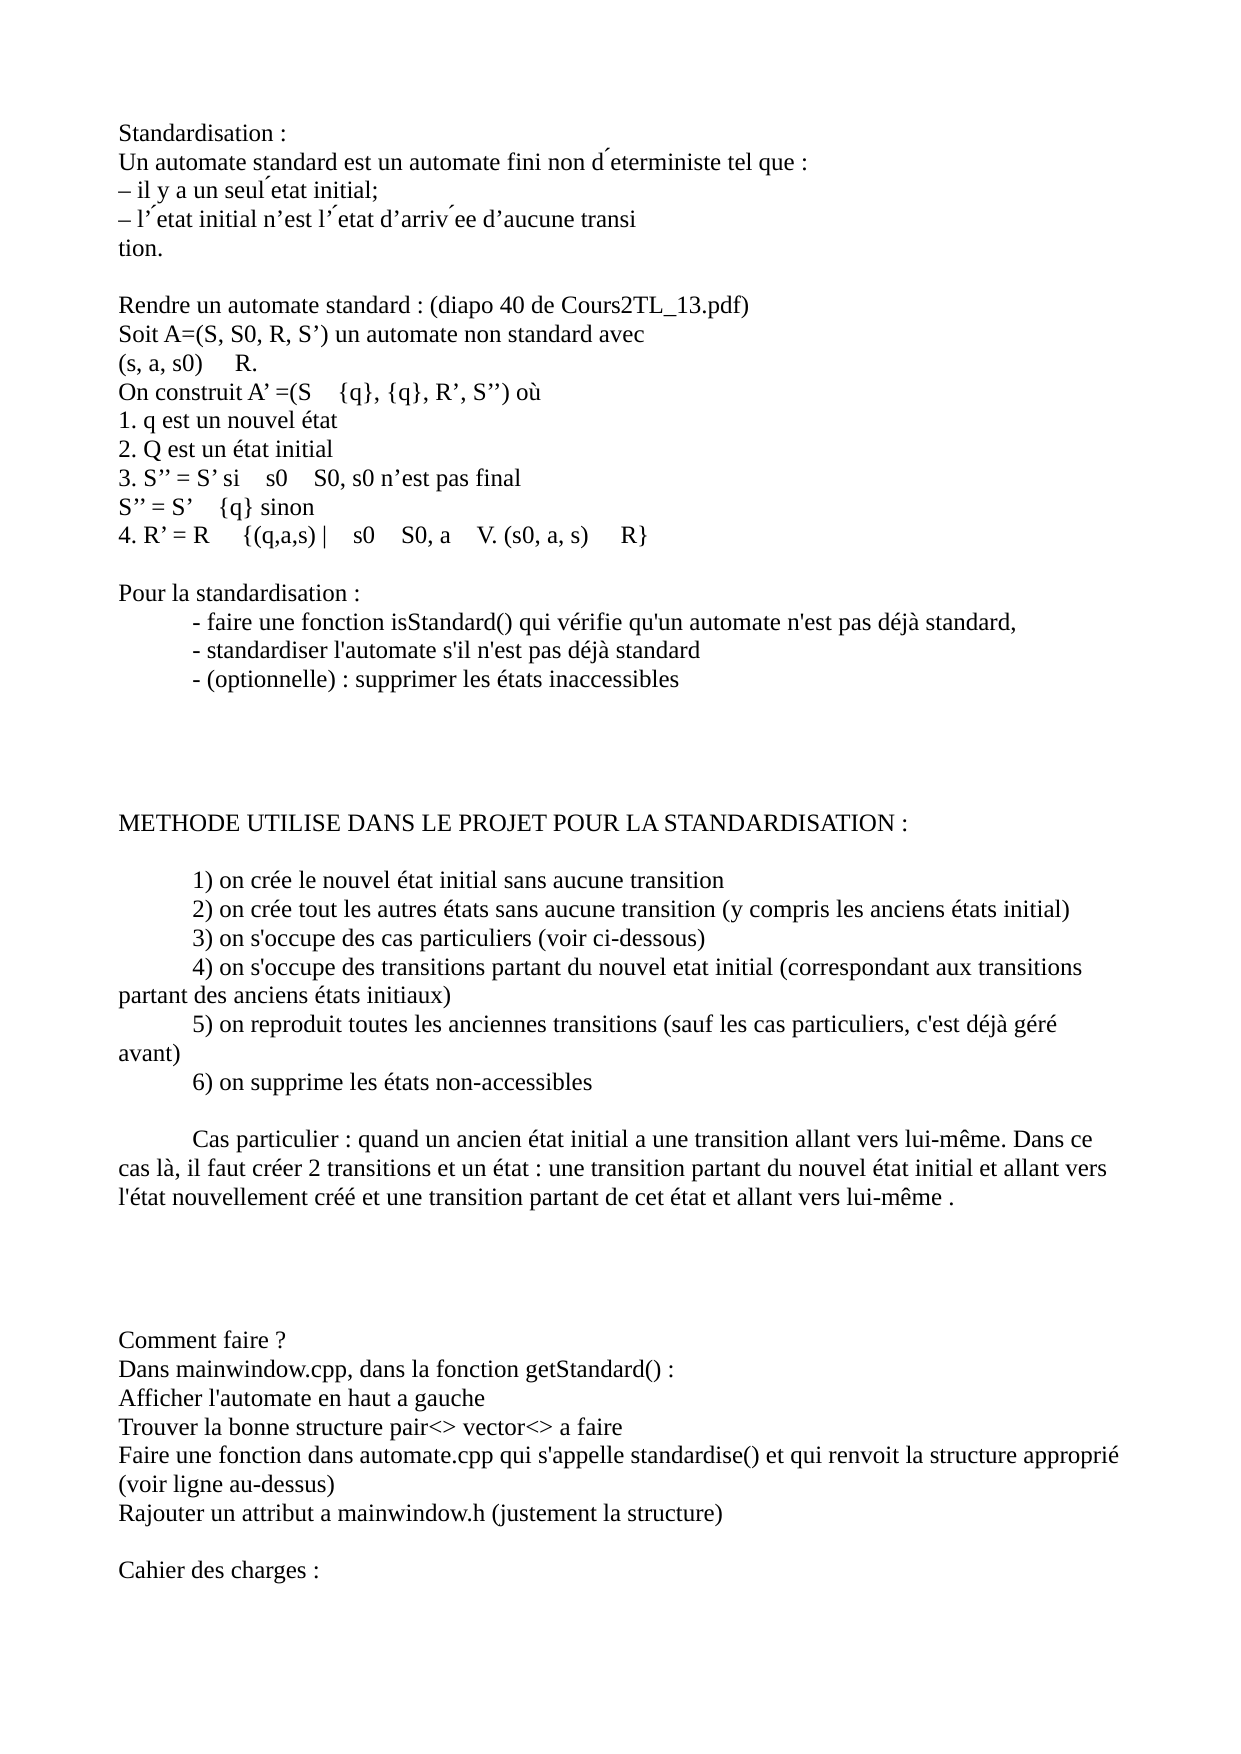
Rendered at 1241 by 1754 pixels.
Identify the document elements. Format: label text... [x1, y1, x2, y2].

text Rendre un automate standard : (diapo 40 de Cours2TL_13.pdf) [118, 291, 1122, 319]
text Standardisation : [118, 118, 1122, 147]
text Un automate standard est un automate fini non d ́eterministe tel que : [118, 147, 1122, 176]
text Pour la standardisation : [118, 578, 1122, 607]
text Trouver la bonne structure pair<> vector<> a faire [118, 1412, 1122, 1441]
text Faire une fonction dans automate.cpp qui s'appelle standardise() et qui renvoit la structure approprié (voir ligne au-dessus) [118, 1441, 1122, 1498]
text Rajouter un attribut a mainwindow.h (justement la structure) [118, 1498, 1122, 1527]
text METHODE UTILISE DANS LE PROJET POUR LA STANDARDISATION : [118, 808, 1122, 837]
text Cahier des charges : [118, 1556, 1122, 1584]
text tion. [118, 233, 1122, 262]
text 1. q est un nouvel état [118, 406, 1122, 434]
text 4) on s'occupe des transitions partant du nouvel etat initial (correspondant aux transitions partant des anciens états initiaux) [118, 952, 1122, 1009]
text - (optionnelle) : supprimer les états inaccessibles [118, 664, 1122, 693]
text - faire une fonction isStandard() qui vérifie qu'un automate n'est pas déjà standard, [118, 607, 1122, 636]
text Soit A=(S, S0, R, S’) un automate non standard avec [118, 319, 1122, 348]
text 5) on reproduit toutes les anciennes transitions (sauf les cas particuliers, c'est déjà géré avant) [118, 1009, 1122, 1067]
text Cas particulier : quand un ancien état initial a une transition allant vers lui-même. Dans ce cas là, il faut créer 2 transitions et un état : une transition partant du nouvel état initial et allant vers l'état nouvellement créé et une transition partant de cet état et allant vers lui-même . [118, 1124, 1122, 1211]
text Comment faire ? [118, 1326, 1122, 1354]
text 1) on crée le nouvel état initial sans aucune transition [118, 866, 1122, 894]
text S’’ = S’ {q} sinon [118, 492, 1122, 521]
text 3) on s'occupe des cas particuliers (voir ci-dessous) [118, 923, 1122, 952]
text 2) on crée tout les autres états sans aucune transition (y compris les anciens états initial) [118, 894, 1122, 923]
text – l’ ́etat initial n’est l’ ́etat d’arriv ́ee d’aucune transi [118, 204, 1122, 233]
text 3. S’’ = S’ si s0 S0, s0 n’est pas final [118, 463, 1122, 492]
text – il y a un seul ́etat initial; [118, 176, 1122, 204]
text On construit A’ =(S {q}, {q}, R’, S’’) où [118, 377, 1122, 406]
text 2. Q est un état initial [118, 434, 1122, 463]
text Afficher l'automate en haut a gauche [118, 1383, 1122, 1412]
text 6) on supprime les états non-accessibles [118, 1067, 1122, 1096]
text Dans mainwindow.cpp, dans la fonction getStandard() : [118, 1354, 1122, 1383]
text (s, a, s0)  R. [118, 348, 1122, 377]
text 4. R’ = R  {(q,a,s) | s0 S0, a V. (s0, a, s)  R} [118, 521, 1122, 549]
text - standardiser l'automate s'il n'est pas déjà standard [118, 636, 1122, 664]
